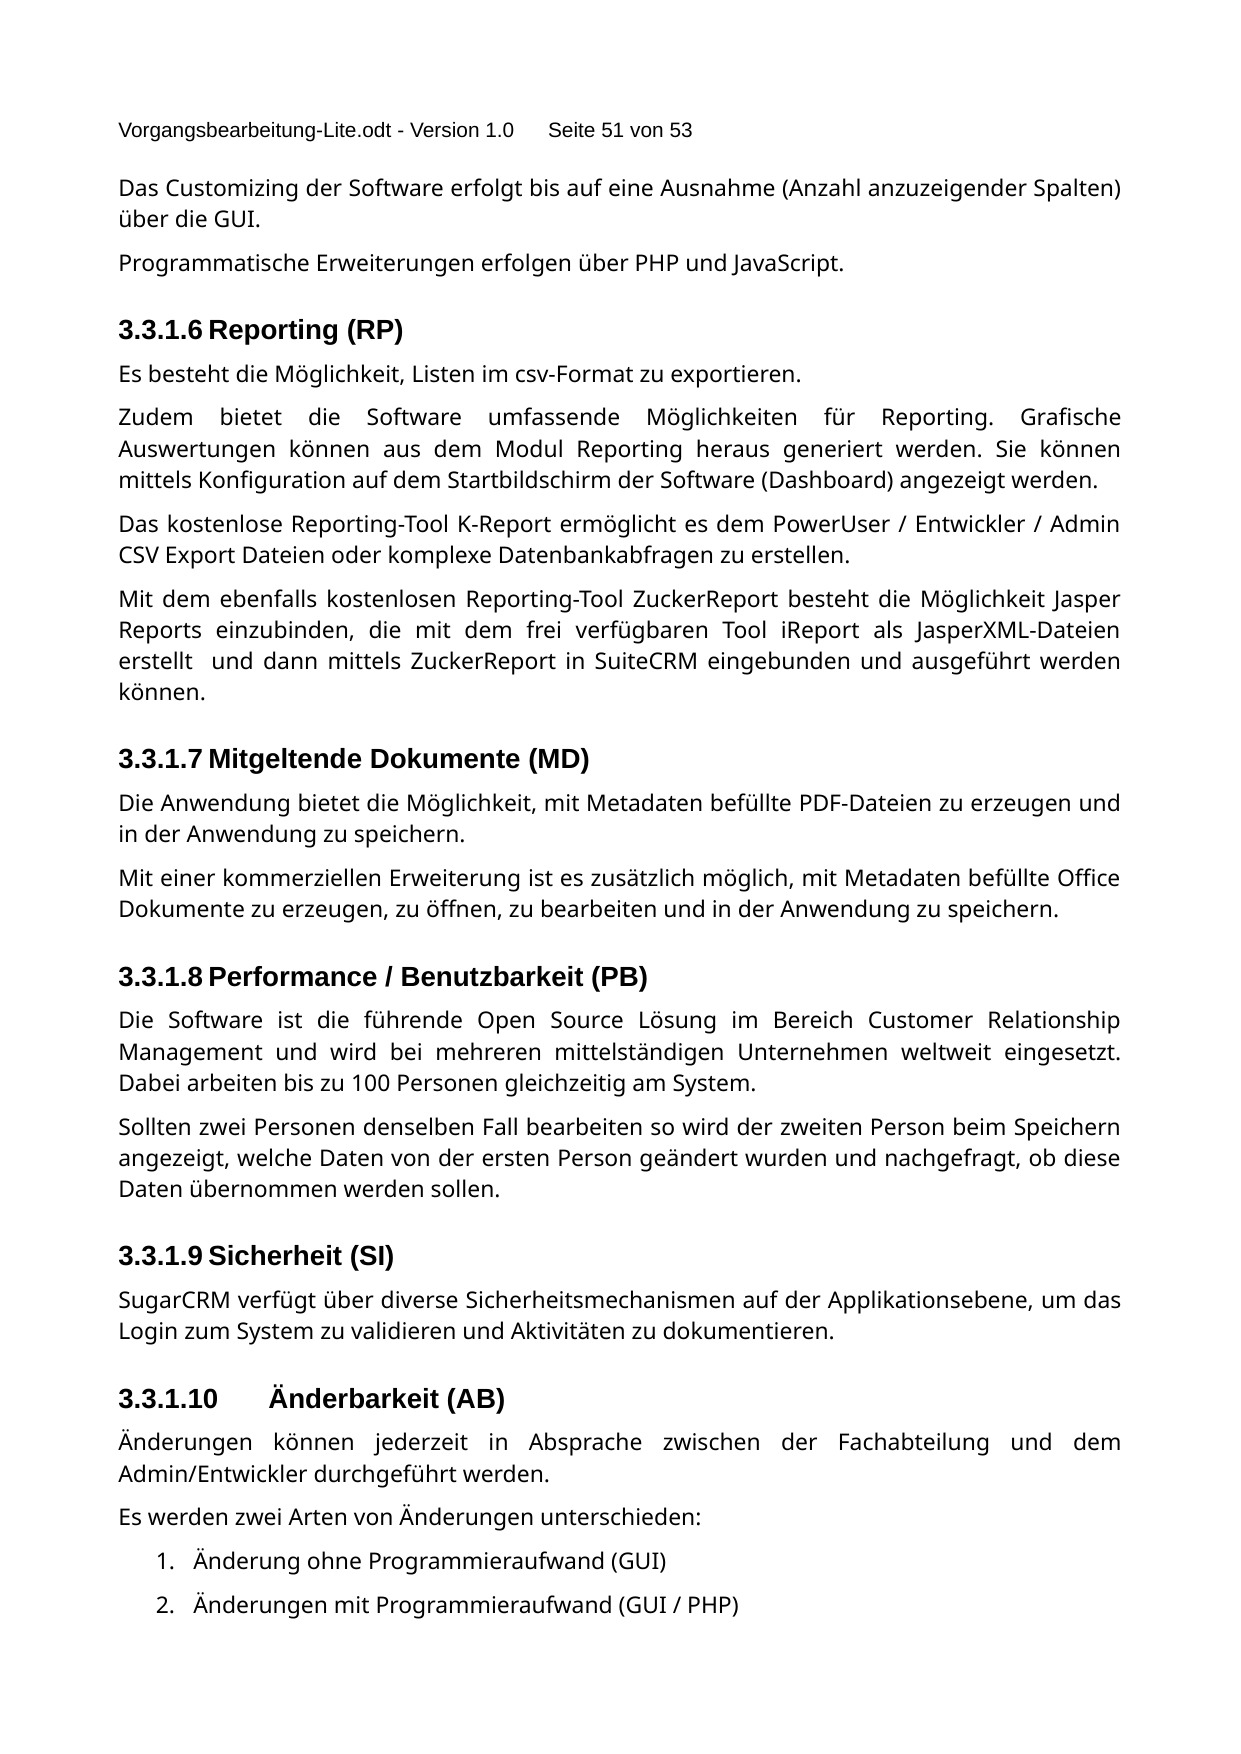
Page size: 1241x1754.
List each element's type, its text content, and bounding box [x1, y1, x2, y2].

text Es besteht die Möglichkeit, Listen im csv-Format zu exportieren. [118, 357, 1122, 389]
text Die Software ist die führende Open Source Lösung im Bereich Customer Relationship Management und wird bei mehreren mittelständigen Unternehmen weltweit eingesetzt. Dabei arbeiten bis zu 100 Personen gleichzeitig am System. [118, 1004, 1122, 1098]
text Programmatische Erweiterungen erfolgen über PHP und JavaScript. [118, 247, 1122, 278]
text Mit dem ebenfalls kostenlosen Reporting-Tool ZuckerReport besteht die Möglichkeit Jasper Reports einzubinden, die mit dem frei verfügbaren Tool iReport als JasperXML-Dateien erstellt und dann mittels ZuckerReport in SuiteCRM eingebunden und ausgeführt werden können. [118, 582, 1122, 707]
text Zudem bietet die Software umfassende Möglichkeiten für Reporting. Grafische Auswertungen können aus dem Modul Reporting heraus generiert werden. Sie können mittels Konfiguration auf dem Startbildschirm der Software (Dashboard) angezeigt werden. [118, 401, 1122, 495]
list Änderungen mit Programmieraufwand (GUI / PHP) [156, 1589, 1122, 1620]
subtitle Sicherheit (SI) [118, 1240, 1122, 1272]
text Das kostenlose Reporting-Tool K-Report ermöglicht es dem PowerUser / Entwickler / Admin CSV Export Dateien oder komplexe Datenbankabfragen zu erstellen. [118, 507, 1122, 570]
subtitle Performance / Benutzbarkeit (PB) [118, 960, 1122, 992]
text Sollten zwei Personen denselben Fall bearbeiten so wird der zweiten Person beim Speichern angezeigt, welche Daten von der ersten Person geändert wurden und nachgefragt, ob diese Daten übernommen werden sollen. [118, 1111, 1122, 1204]
subtitle Mitgeltende Dokumente (MD) [118, 743, 1122, 775]
list Änderung ohne Programmieraufwand (GUI) [156, 1545, 1122, 1576]
text Mit einer kommerziellen Erweiterung ist es zusätzlich möglich, mit Metadaten befüllte Office Dokumente zu erzeugen, zu öffnen, zu bearbeiten und in der Anwendung zu speichern. [118, 862, 1122, 925]
text Die Anwendung bietet die Möglichkeit, mit Metadaten befüllte PDF-Dateien zu erzeugen und in der Anwendung zu speichern. [118, 787, 1122, 850]
subtitle Reporting (RP) [118, 313, 1122, 345]
text SugarCRM verfügt über diverse Sicherheitsmechanismen auf der Applikationsebene, um das Login zum System zu validieren und Aktivitäten zu dokumentieren. [118, 1284, 1122, 1347]
text Es werden zwei Arten von Änderungen unterschieden: [118, 1501, 1122, 1532]
text Änderungen können jederzeit in Absprache zwischen der Fachabteilung und dem Admin/Entwickler durchgeführt werden. [118, 1426, 1122, 1489]
subtitle Änderbarkeit (AB) [118, 1382, 1122, 1414]
text Das Customizing der Software erfolgt bis auf eine Ausnahme (Anzahl anzuzeigender Spalten) über die GUI. [118, 172, 1122, 234]
